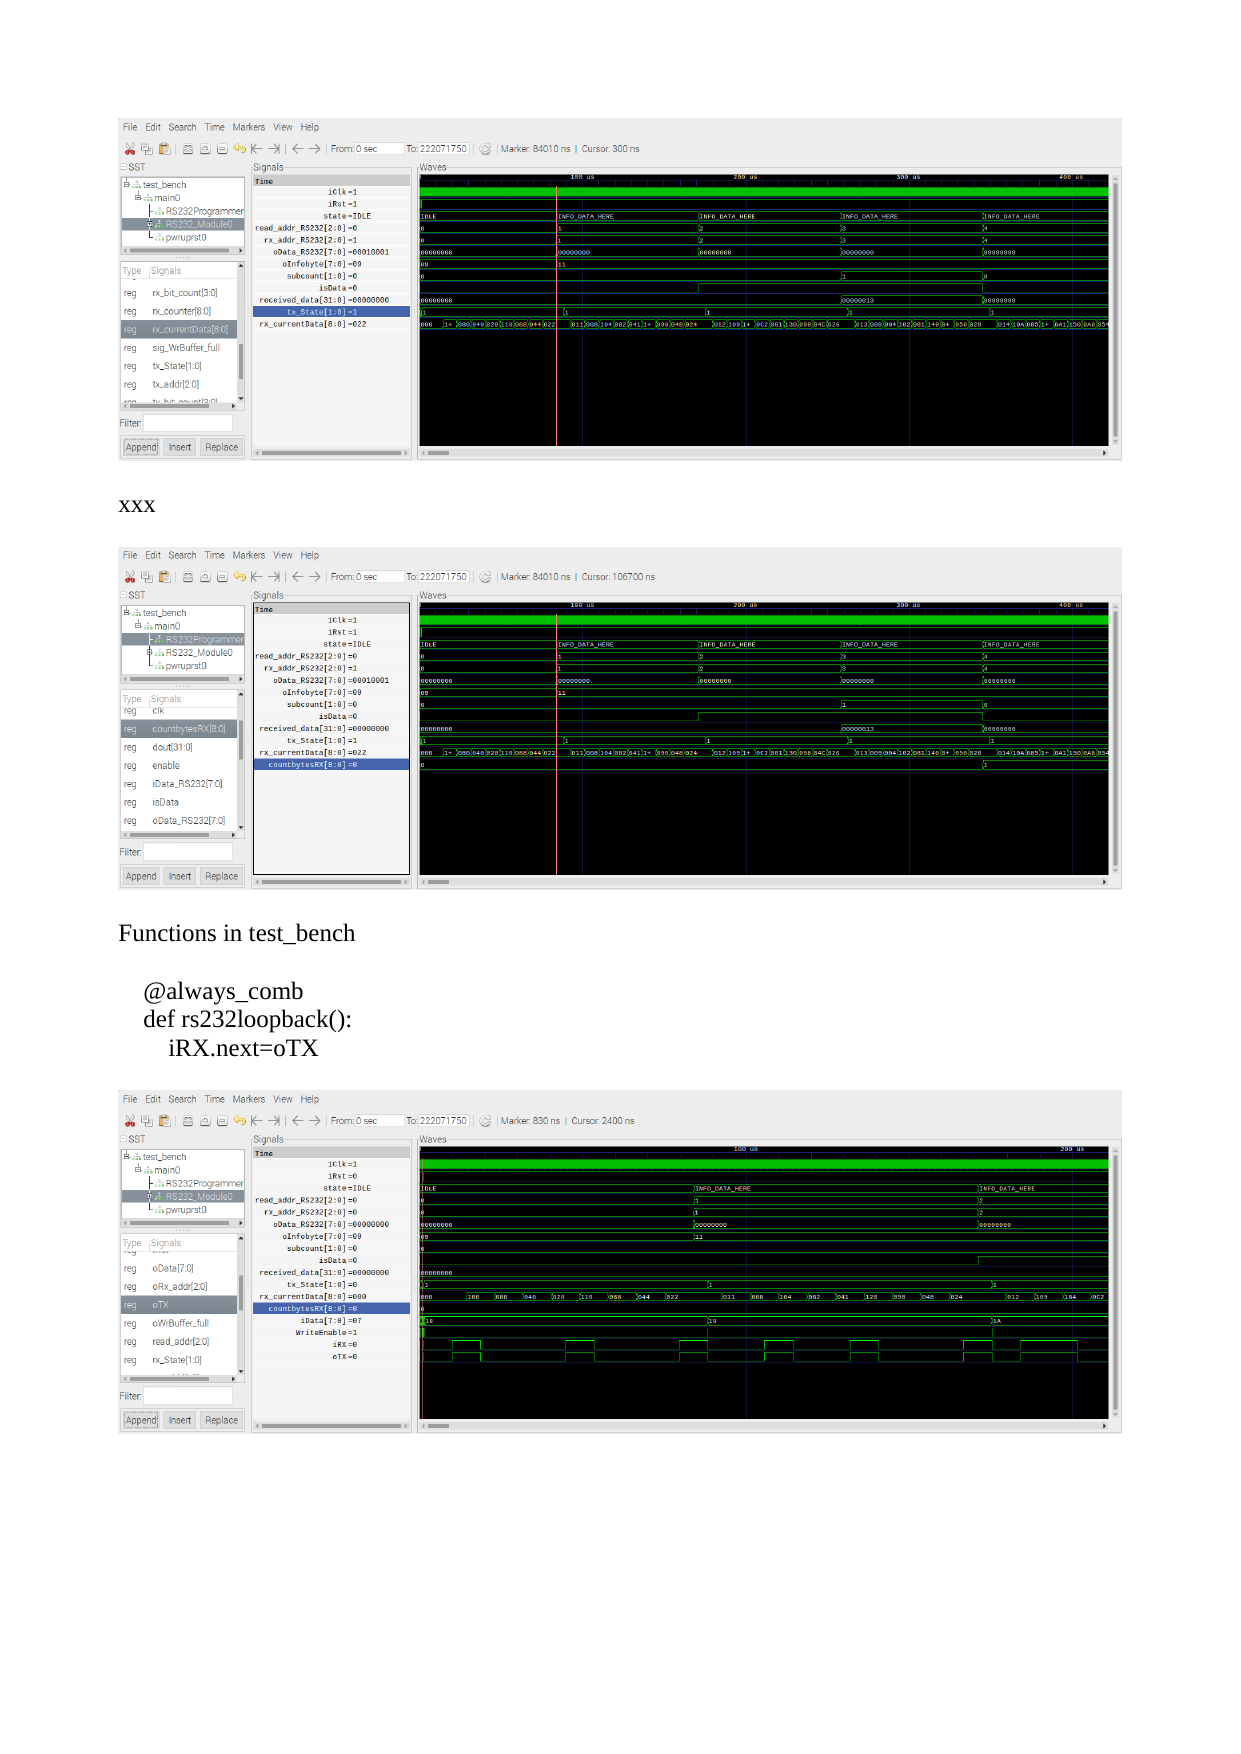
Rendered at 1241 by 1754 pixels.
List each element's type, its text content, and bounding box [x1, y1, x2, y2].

text iRX.next=oTX [118, 1033, 1122, 1062]
text xxx [118, 489, 1122, 518]
picture [118, 547, 1123, 890]
picture [118, 118, 1123, 461]
text def rs232loopback(): [118, 1004, 1122, 1033]
text Functions in test_bench [118, 918, 1122, 947]
picture [118, 1090, 1123, 1434]
text @always_comb [118, 976, 1122, 1004]
